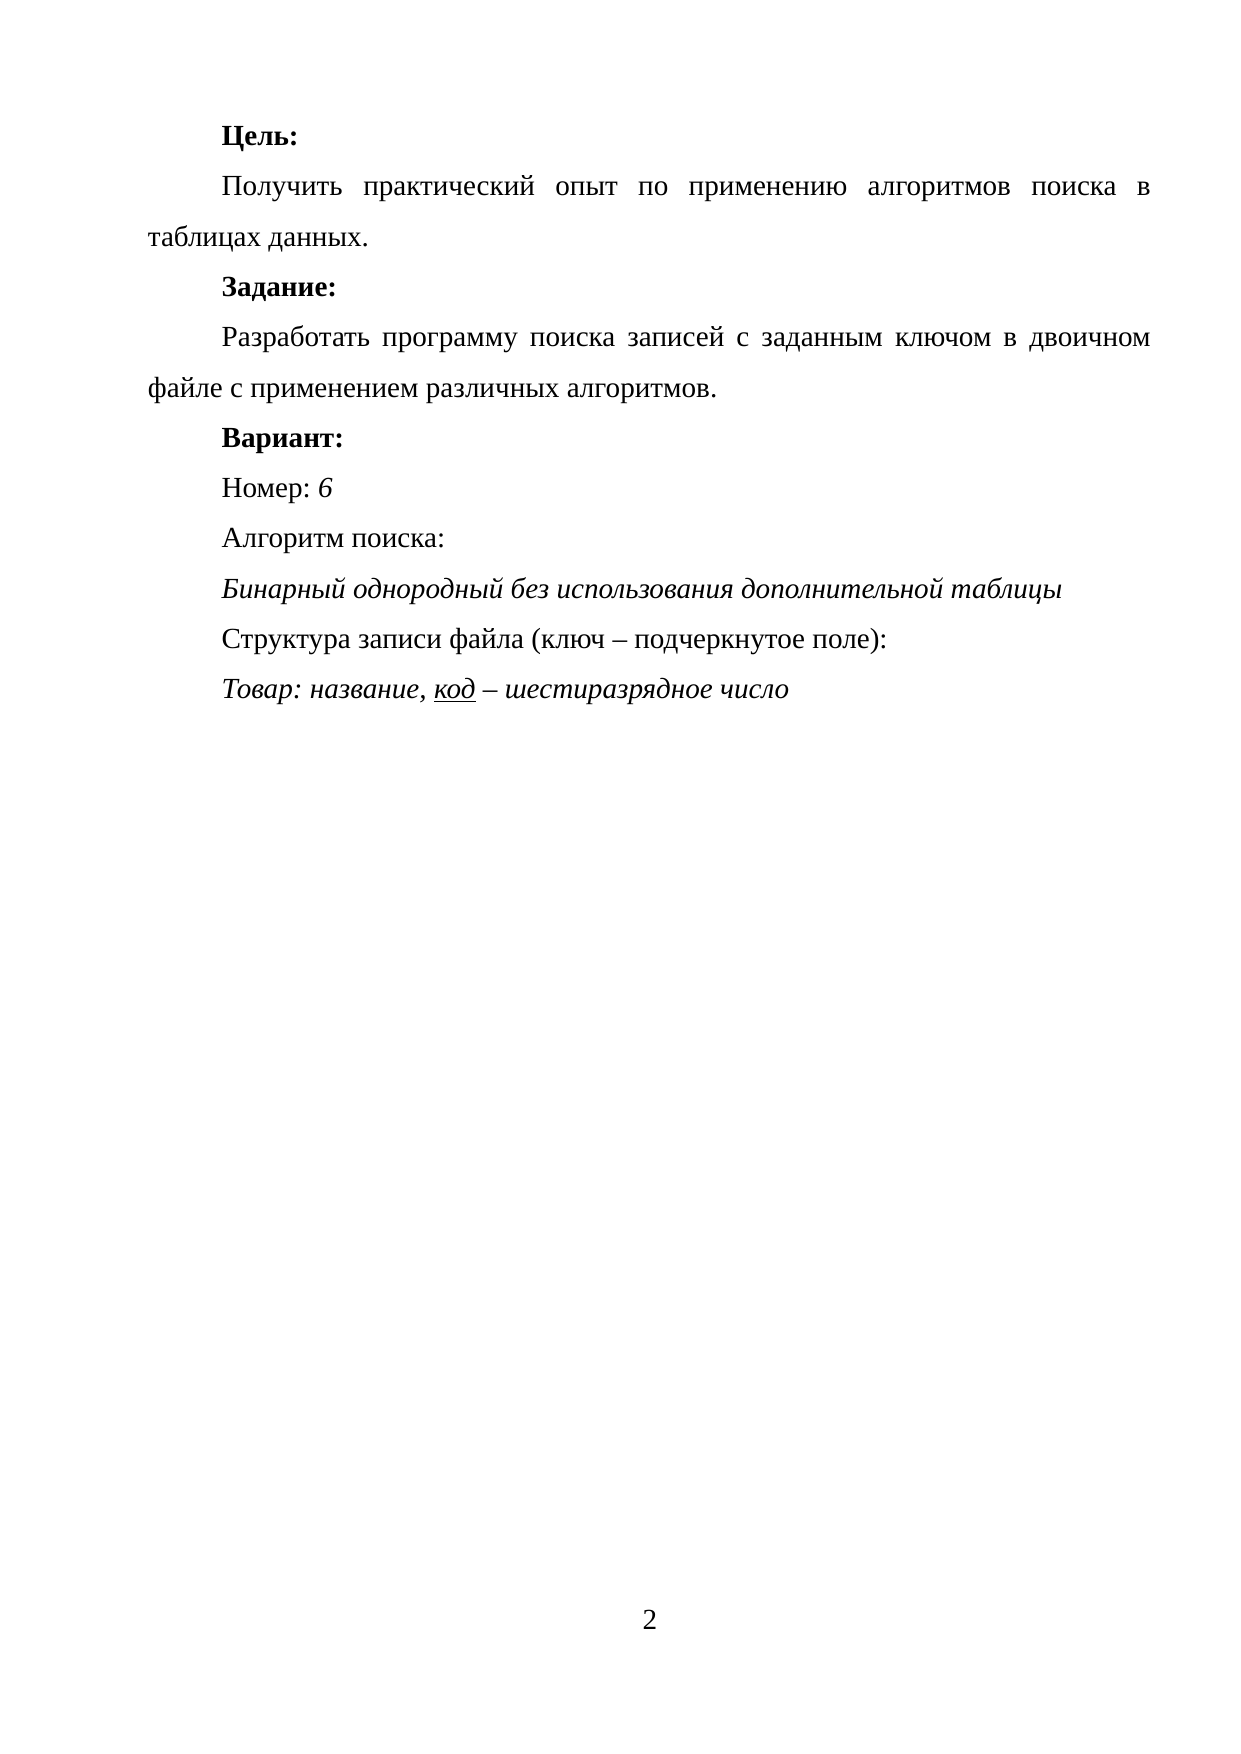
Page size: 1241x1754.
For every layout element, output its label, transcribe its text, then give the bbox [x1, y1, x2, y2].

text Разработать программу поиска записей с заданным ключом в двоичном файле с применением различных алгоритмов. [148, 319, 1152, 403]
subtitle Задание: [148, 269, 1152, 303]
text Номер: 6 [148, 470, 1152, 504]
text Получить практический опыт по применению алгоритмов поиска в таблицах данных. [148, 168, 1152, 252]
text Структура записи файла (ключ – подчеркнутое поле): [148, 621, 1152, 655]
text Алгоритм поиска: [148, 521, 1152, 554]
subtitle Цель: [148, 118, 1152, 152]
text Бинарный однородный без использования дополнительной таблицы [148, 571, 1152, 604]
subtitle Вариант: [148, 420, 1152, 453]
text Товар: название, код – шестиразрядное число [148, 672, 1152, 705]
